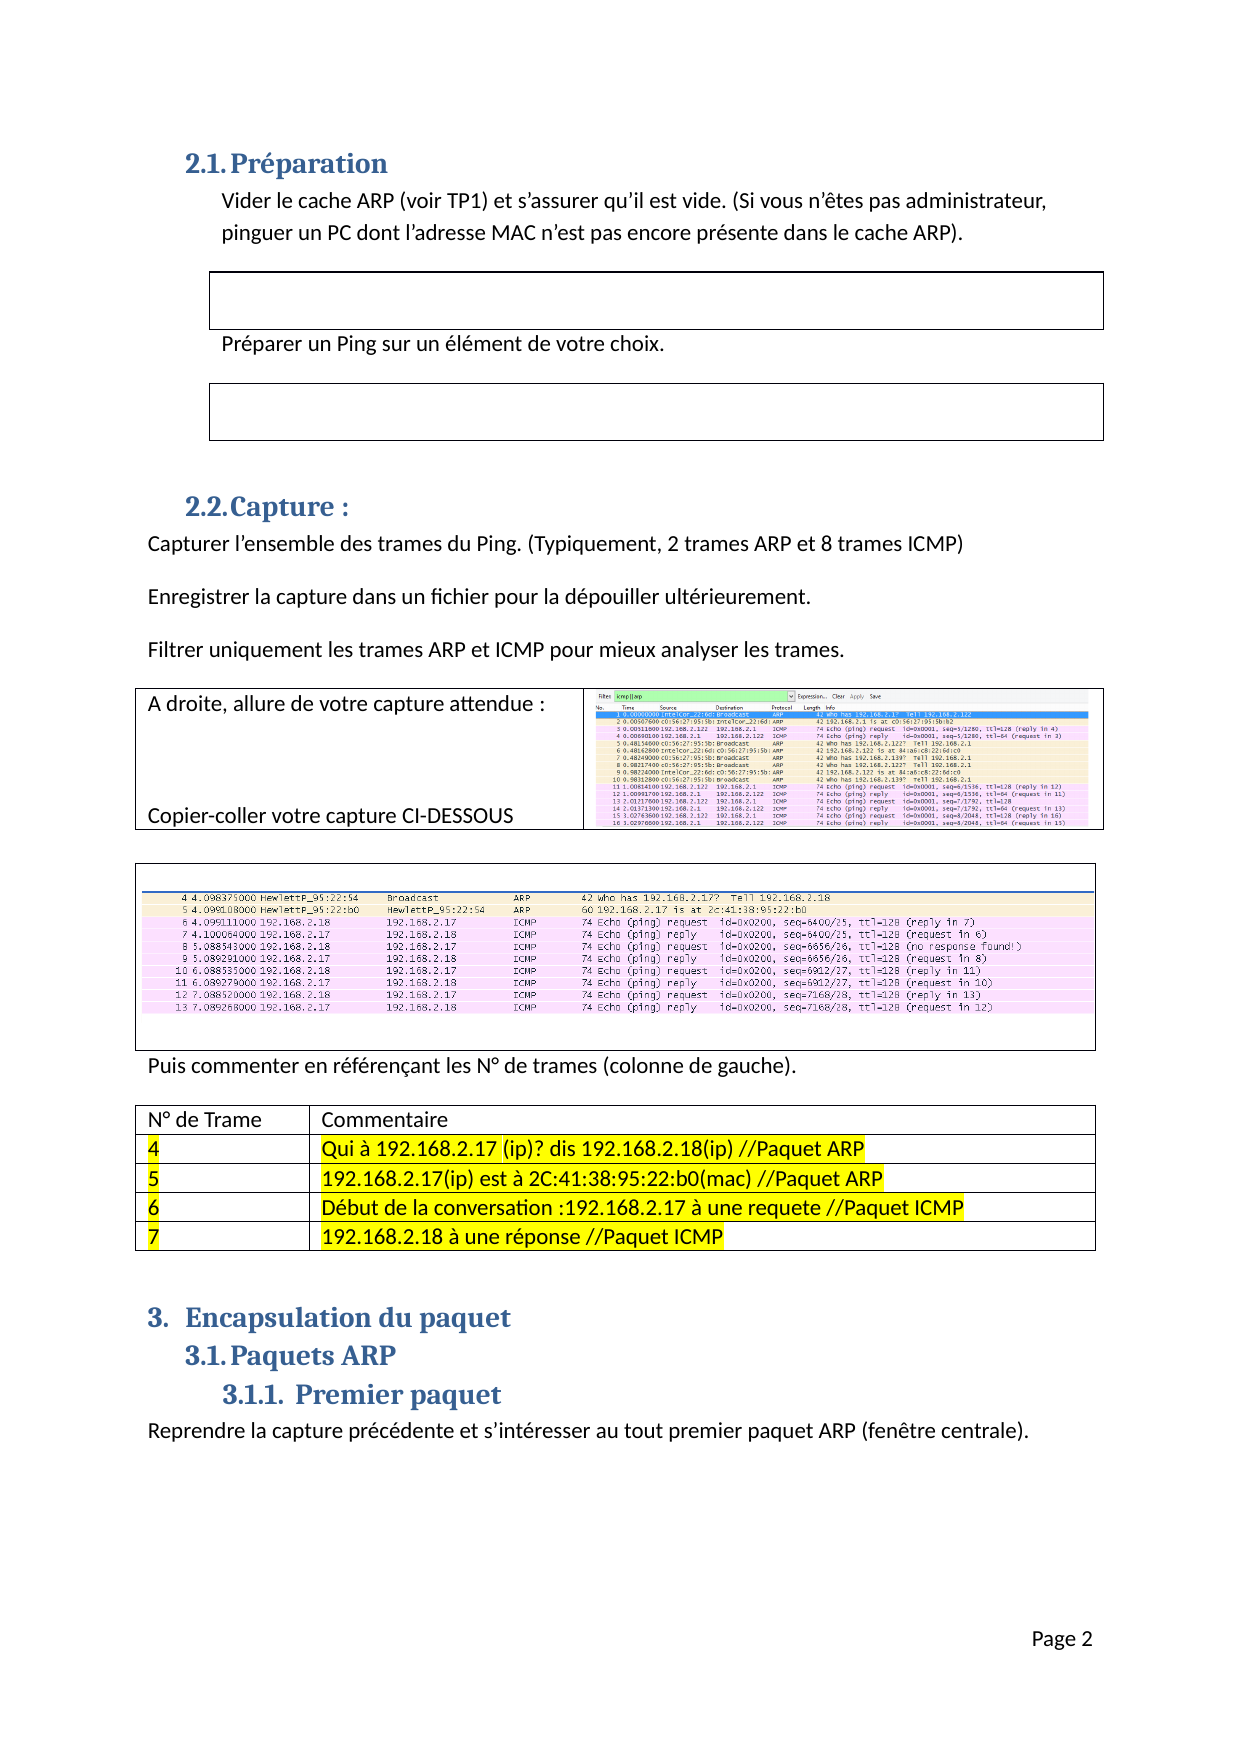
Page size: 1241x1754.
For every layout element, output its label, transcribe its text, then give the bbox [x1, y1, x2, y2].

text Filtrer uniquement les trames ARP et ICMP pour mieux analyser les trames. [148, 635, 1093, 663]
table_header [210, 384, 1103, 439]
subtitle Capture : [185, 491, 1093, 524]
subtitle Préparation [185, 148, 1093, 181]
picture [595, 689, 1089, 827]
table_cell Qui à 192.168.2.17 (ip)? dis 192.168.2.18(ip) //Paquet ARP [310, 1135, 1095, 1163]
table_cell 5 [136, 1164, 309, 1192]
table_cell Début de la conversation :192.168.2.17 à une requete //Paquet ICMP [310, 1193, 1095, 1221]
subtitle Paquets ARP [185, 1339, 1093, 1373]
table_cell 192.168.2.17(ip) est à 2C:41:38:95:22:b0(mac) //Paquet ARP [310, 1164, 1095, 1192]
text Enregistrer la capture dans un fichier pour la dépouiller ultérieurement. [148, 582, 1093, 610]
table_cell 6 [136, 1193, 309, 1221]
table_header N° de Trame [136, 1106, 309, 1133]
picture [141, 891, 1095, 1023]
table_header [136, 864, 1095, 1022]
subtitle Encapsulation du paquet [148, 1301, 1093, 1334]
table_header [136, 1023, 1095, 1050]
text Vider le cache ARP (voir TP1) et s’assurer qu’il est vide. (Si vous n’êtes pas administrateur, pinguer un PC dont l’adresse MAC n’est pas encore présente dans le cache ARP). [221, 186, 1093, 246]
text Puis commenter en référençant les N° de trames (colonne de gauche). [148, 1051, 1093, 1079]
table_cell 192.168.2.18 à une réponse //Paquet ICMP [310, 1222, 1095, 1250]
table_header [210, 273, 1103, 328]
table_cell 4 [136, 1135, 309, 1163]
text Reprendre la capture précédente et s’intéresser au tout premier paquet ARP (fenêtre centrale). [148, 1416, 1093, 1444]
text Capturer l’ensemble des trames du Ping. (Typiquement, 2 trames ARP et 8 trames ICMP) [148, 529, 1093, 557]
table_header [584, 689, 1103, 829]
table_header A droite, allure de votre capture attendue : Copier-coller votre capture CI-DESSOUS [136, 689, 583, 829]
text Préparer un Ping sur un élément de votre choix. [221, 330, 1093, 357]
table_cell 7 [136, 1222, 309, 1250]
table_header Commentaire [310, 1106, 1095, 1133]
subtitle Premier paquet [223, 1378, 1093, 1411]
